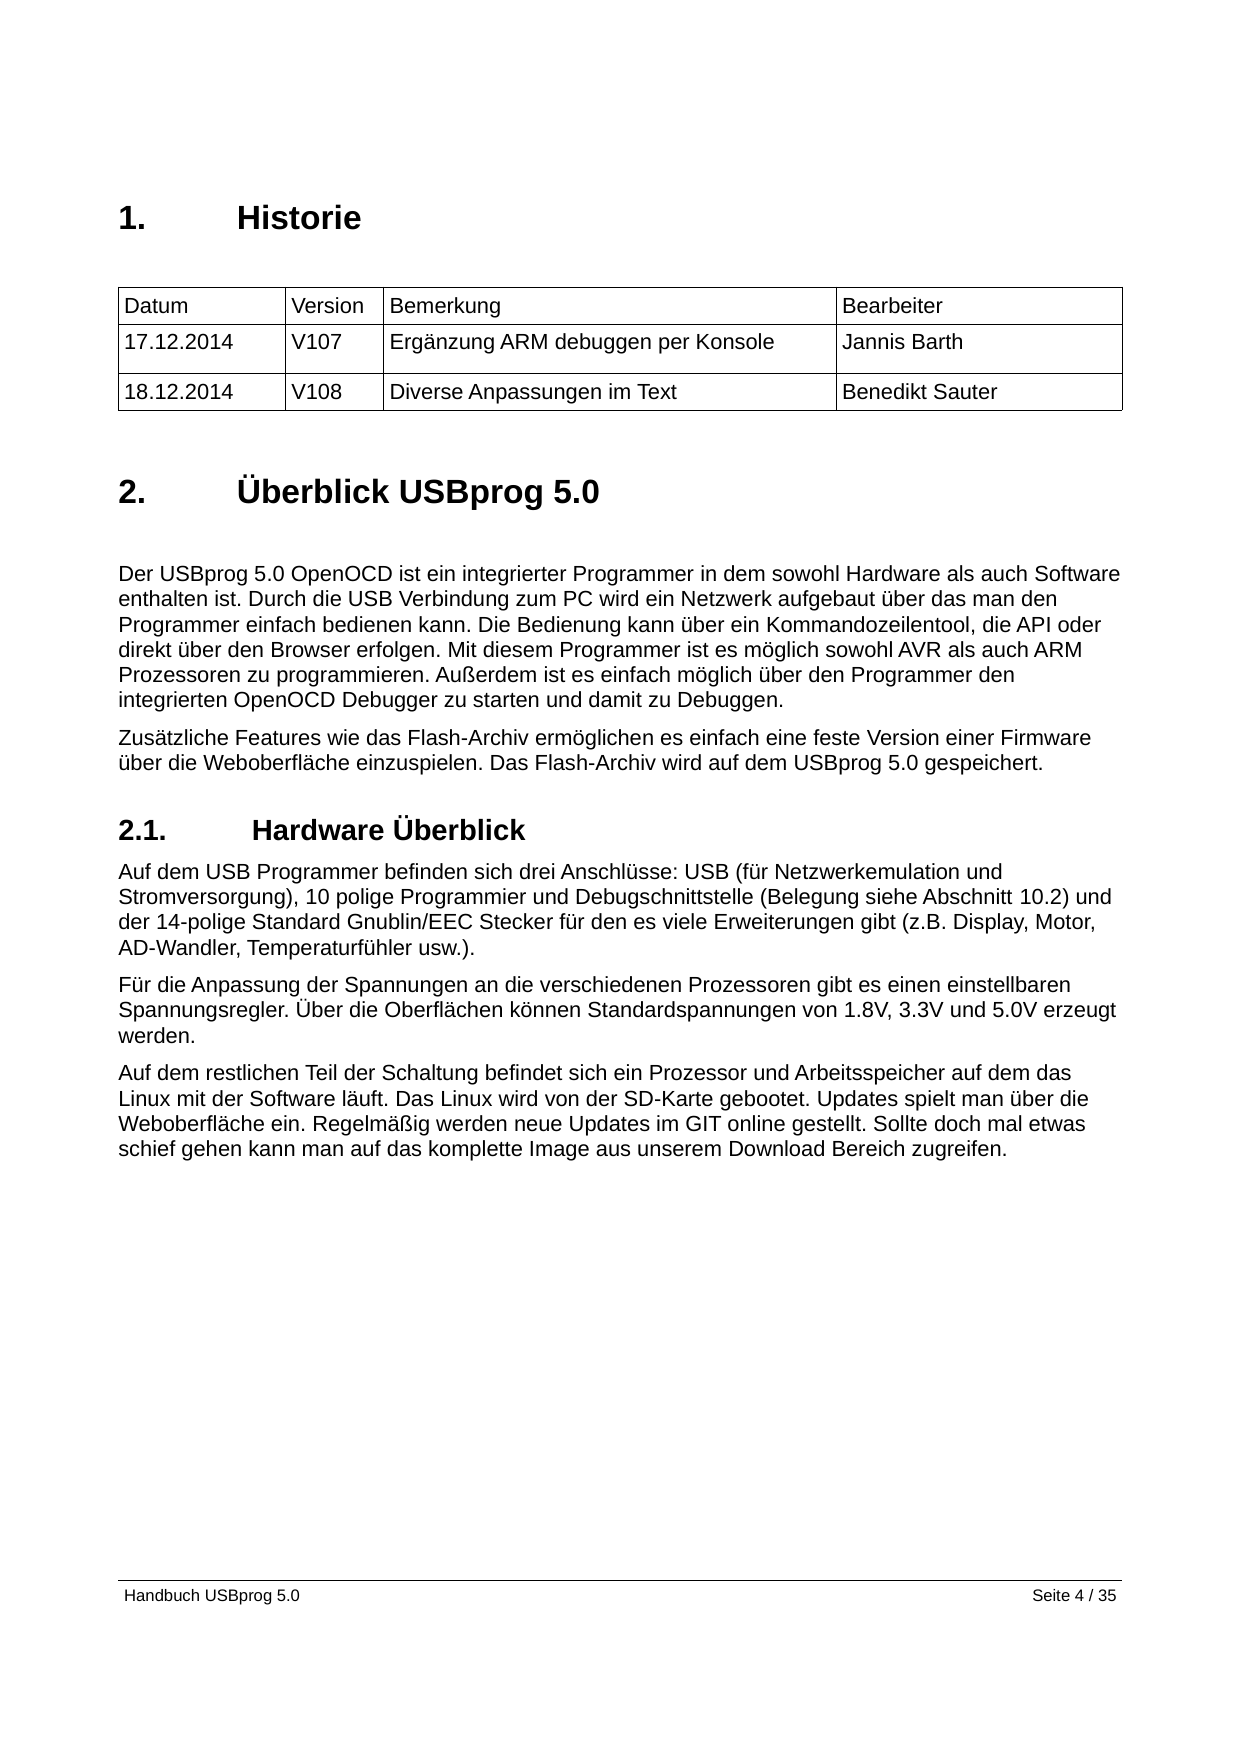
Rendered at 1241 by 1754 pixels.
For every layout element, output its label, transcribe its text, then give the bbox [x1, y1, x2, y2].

table_cell Benedikt Sauter [837, 374, 1122, 409]
table_cell V108 [286, 374, 383, 409]
text Für die Anpassung der Spannungen an die verschiedenen Prozessoren gibt es einen einstellbaren Spannungsregler. Über die Oberflächen können Standardspannungen von 1.8V, 3.3V und 5.0V erzeugt werden. [118, 972, 1122, 1048]
subtitle Historie [118, 198, 1122, 236]
table_header Bemerkung [384, 288, 836, 323]
table_cell Diverse Anpassungen im Text [384, 374, 836, 409]
subtitle Überblick USBprog 5.0 [118, 472, 1122, 511]
table_header Datum [119, 288, 285, 323]
table_header Version [286, 288, 383, 323]
table_cell 18.12.2014 [119, 374, 285, 409]
text Der USBprog 5.0 OpenOCD ist ein integrierter Programmer in dem sowohl Hardware als auch Software enthalten ist. Durch die USB Verbindung zum PC wird ein Netzwerk aufgebaut über das man den Programmer einfach bedienen kann. Die Bedienung kann über ein Kommandozeilentool, die API oder direkt über den Browser erfolgen. Mit diesem Programmer ist es möglich sowohl AVR als auch ARM Prozessoren zu programmieren. Außerdem ist es einfach möglich über den Programmer den integrierten OpenOCD Debugger zu starten und damit zu Debuggen. [118, 561, 1122, 712]
table_cell V107 [286, 325, 383, 373]
table_header Bearbeiter [837, 288, 1122, 323]
table_cell Ergänzung ARM debuggen per Konsole [384, 325, 836, 373]
table_cell Jannis Barth [837, 325, 1122, 373]
subtitle Hardware Überblick [118, 813, 1122, 846]
text Zusätzliche Features wie das Flash-Archiv ermöglichen es einfach eine feste Version einer Firmware über die Weboberfläche einzuspielen. Das Flash-Archiv wird auf dem USBprog 5.0 gespeichert. [118, 725, 1122, 775]
text Auf dem USB Programmer befinden sich drei Anschlüsse: USB (für Netzwerkemulation und Stromversorgung), 10 polige Programmier und Debugschnittstelle (Belegung siehe Abschnitt 10.2) und der 14-polige Standard Gnublin/EEC Stecker für den es viele Erweiterungen gibt (z.B. Display, Motor, AD-Wandler, Temperaturfühler usw.). [118, 859, 1122, 960]
table_cell 17.12.2014 [119, 325, 285, 373]
text Auf dem restlichen Teil der Schaltung befindet sich ein Prozessor und Arbeitsspeicher auf dem das Linux mit der Software läuft. Das Linux wird von der SD-Karte gebootet. Updates spielt man über die Weboberfläche ein. Regelmäßig werden neue Updates im GIT online gestellt. Sollte doch mal etwas schief gehen kann man auf das komplette Image aus unserem Download Bereich zugreifen. [118, 1060, 1122, 1161]
